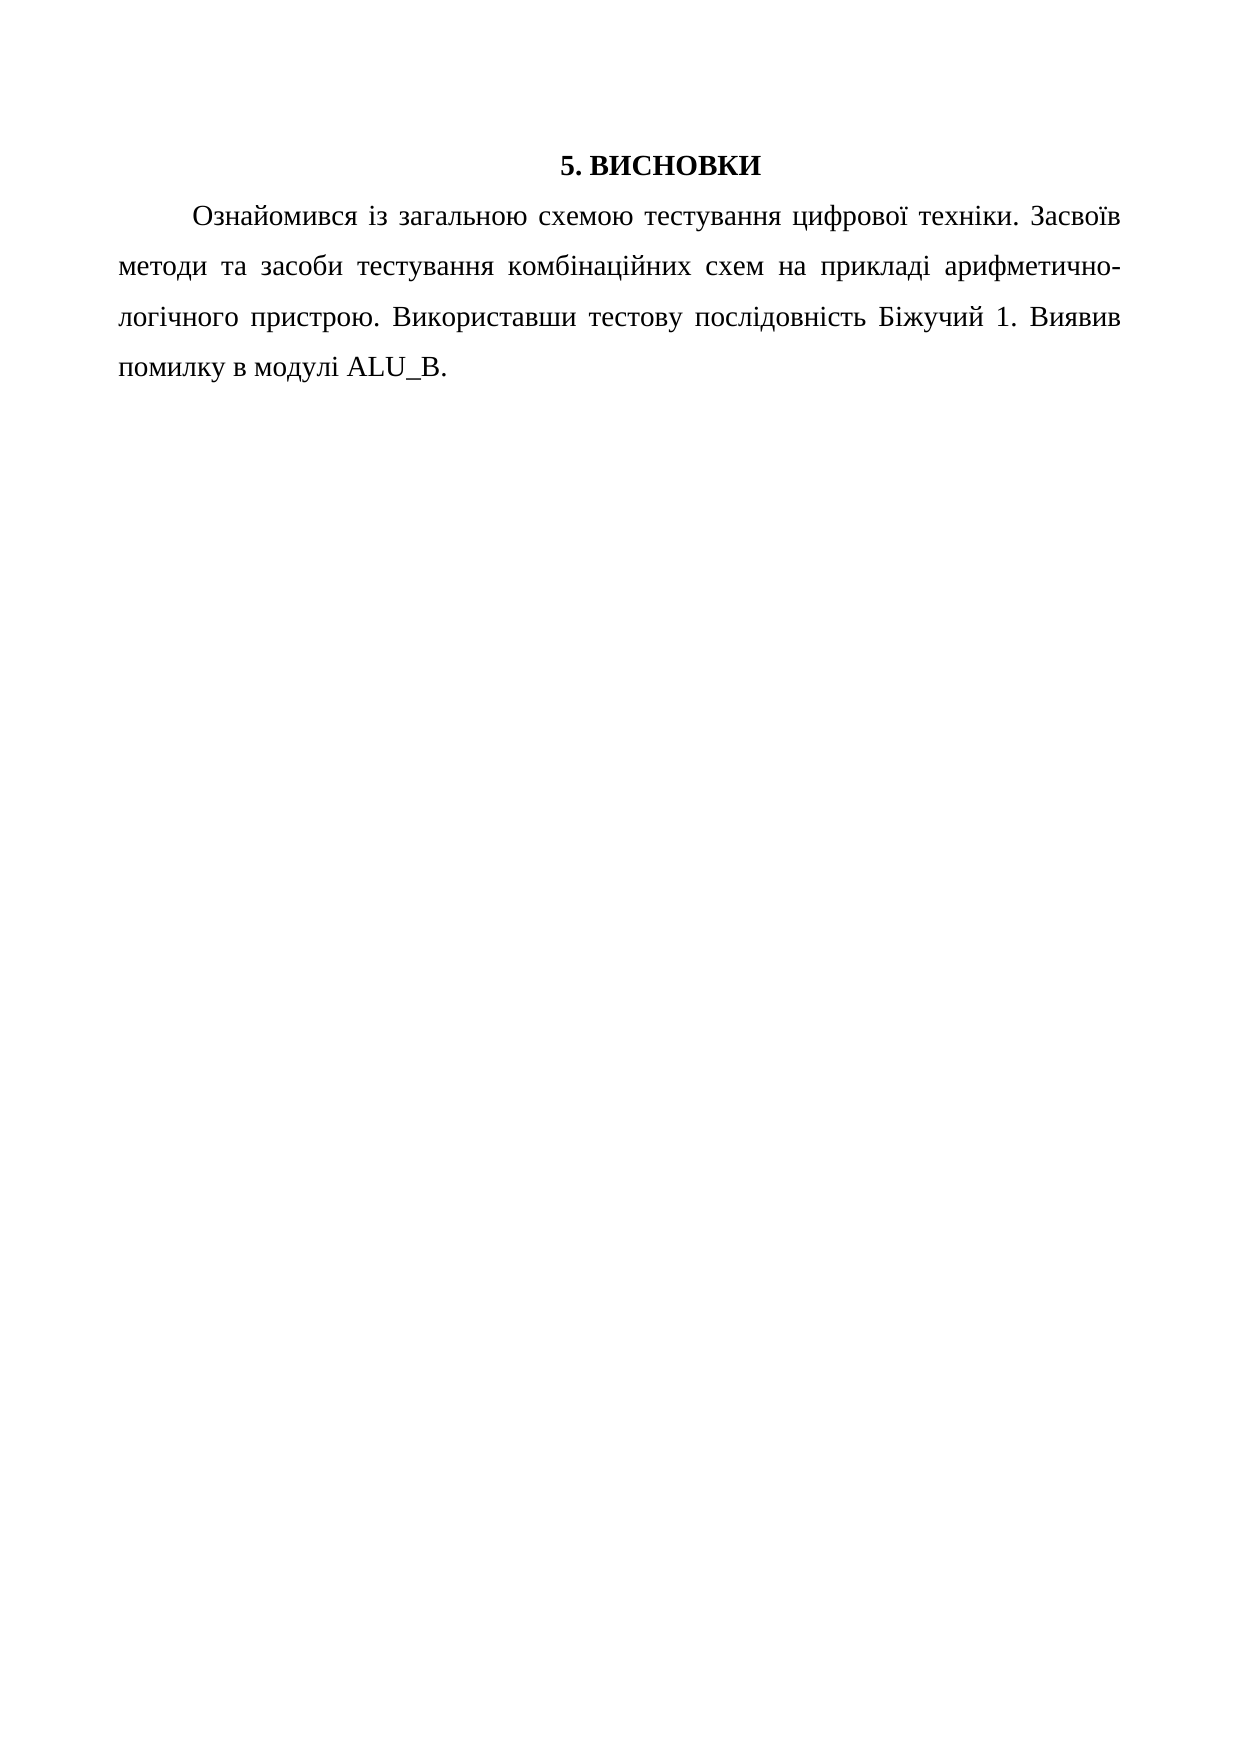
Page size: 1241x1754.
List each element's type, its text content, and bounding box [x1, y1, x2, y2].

text Ознайомився із загальною схемою тестування цифрової техніки. Засвоїв методи та засоби тестування комбінаційних схем на прикладі арифметично-логічного пристрою. Використавши тестову послідовність Біжучий 1. Виявив помилку в модулі ALU_B. [118, 198, 1122, 382]
subtitle Висновки [192, 148, 1122, 181]
